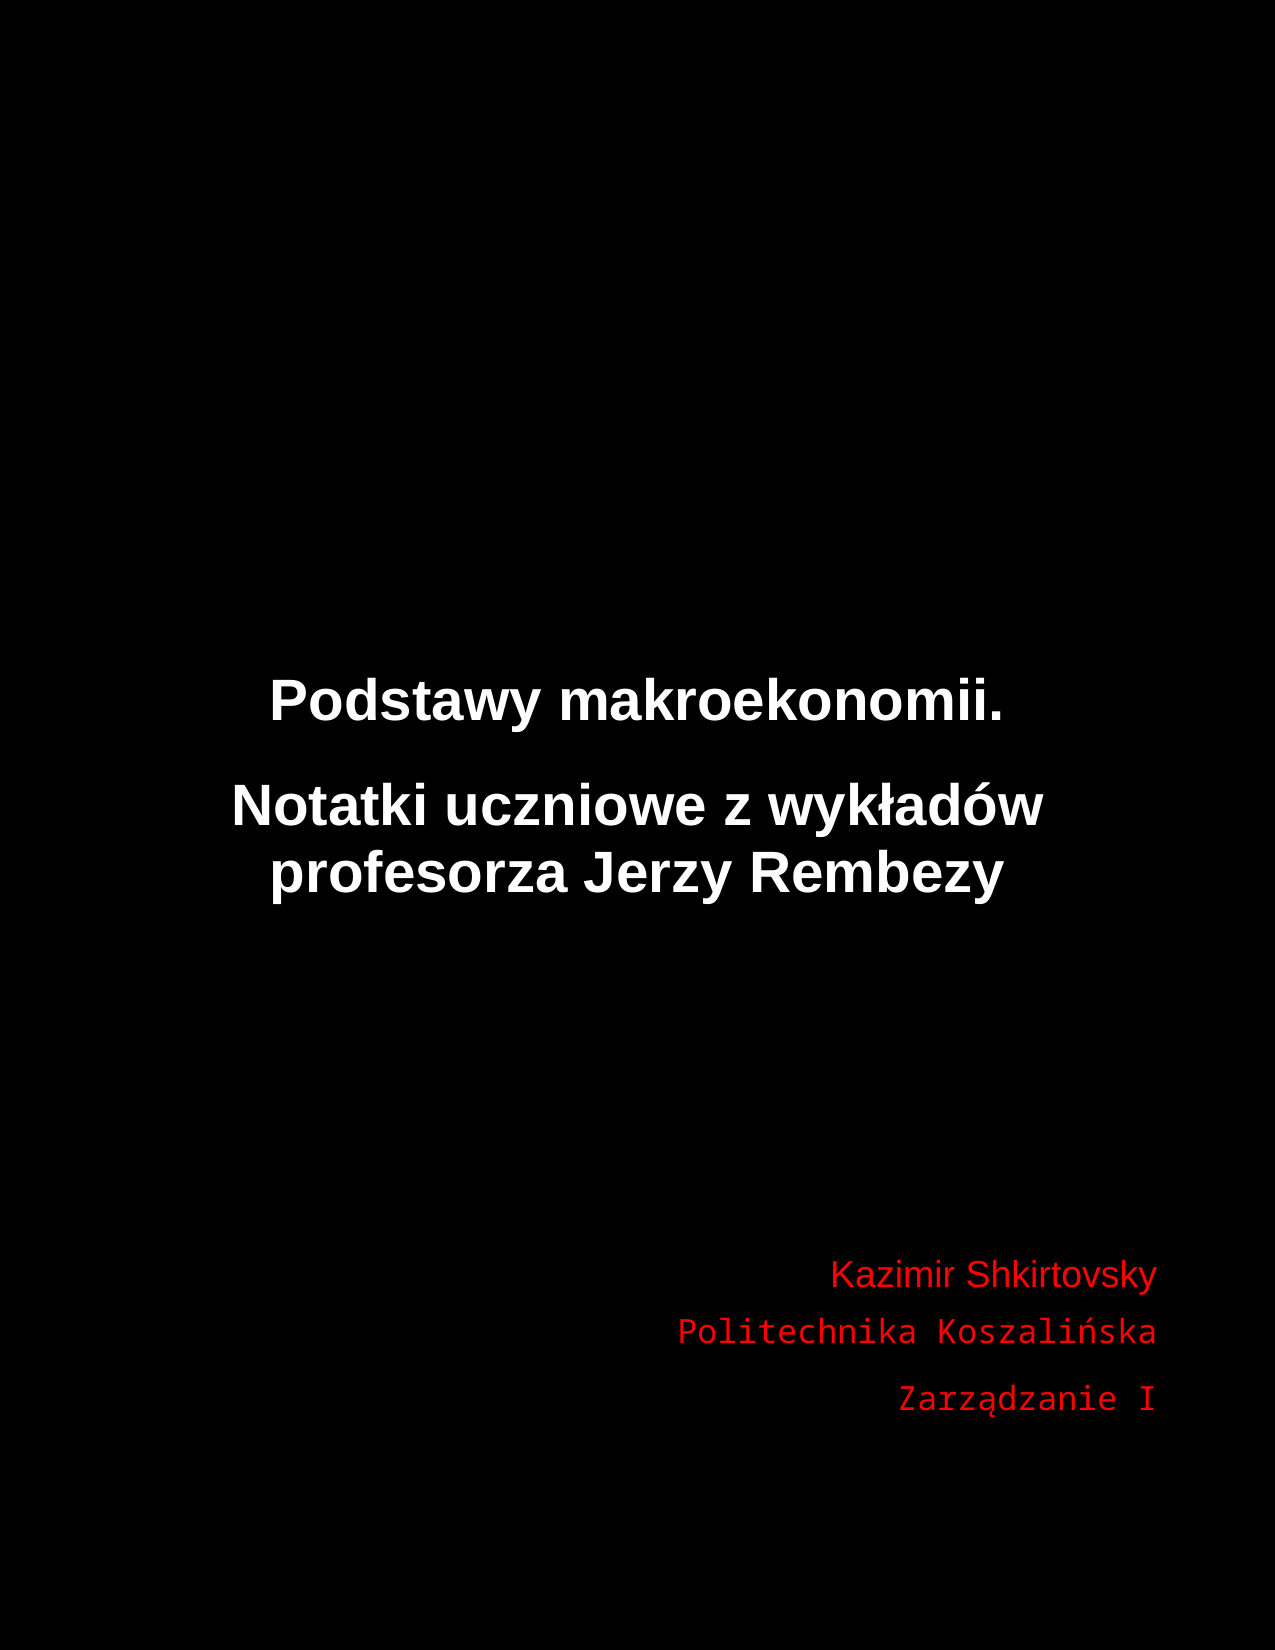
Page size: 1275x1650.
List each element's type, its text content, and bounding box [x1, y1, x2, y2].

text Politechnika Koszalińska [118, 1308, 1157, 1353]
text Zarządzanie I [118, 1375, 1157, 1420]
subtitle Kazimir Shkirtovsky [118, 1252, 1157, 1296]
title Podstawy makroekonomii. [118, 666, 1157, 733]
title Notatki uczniowe z wykładów profesorza Jerzy Rembezy [118, 771, 1157, 905]
